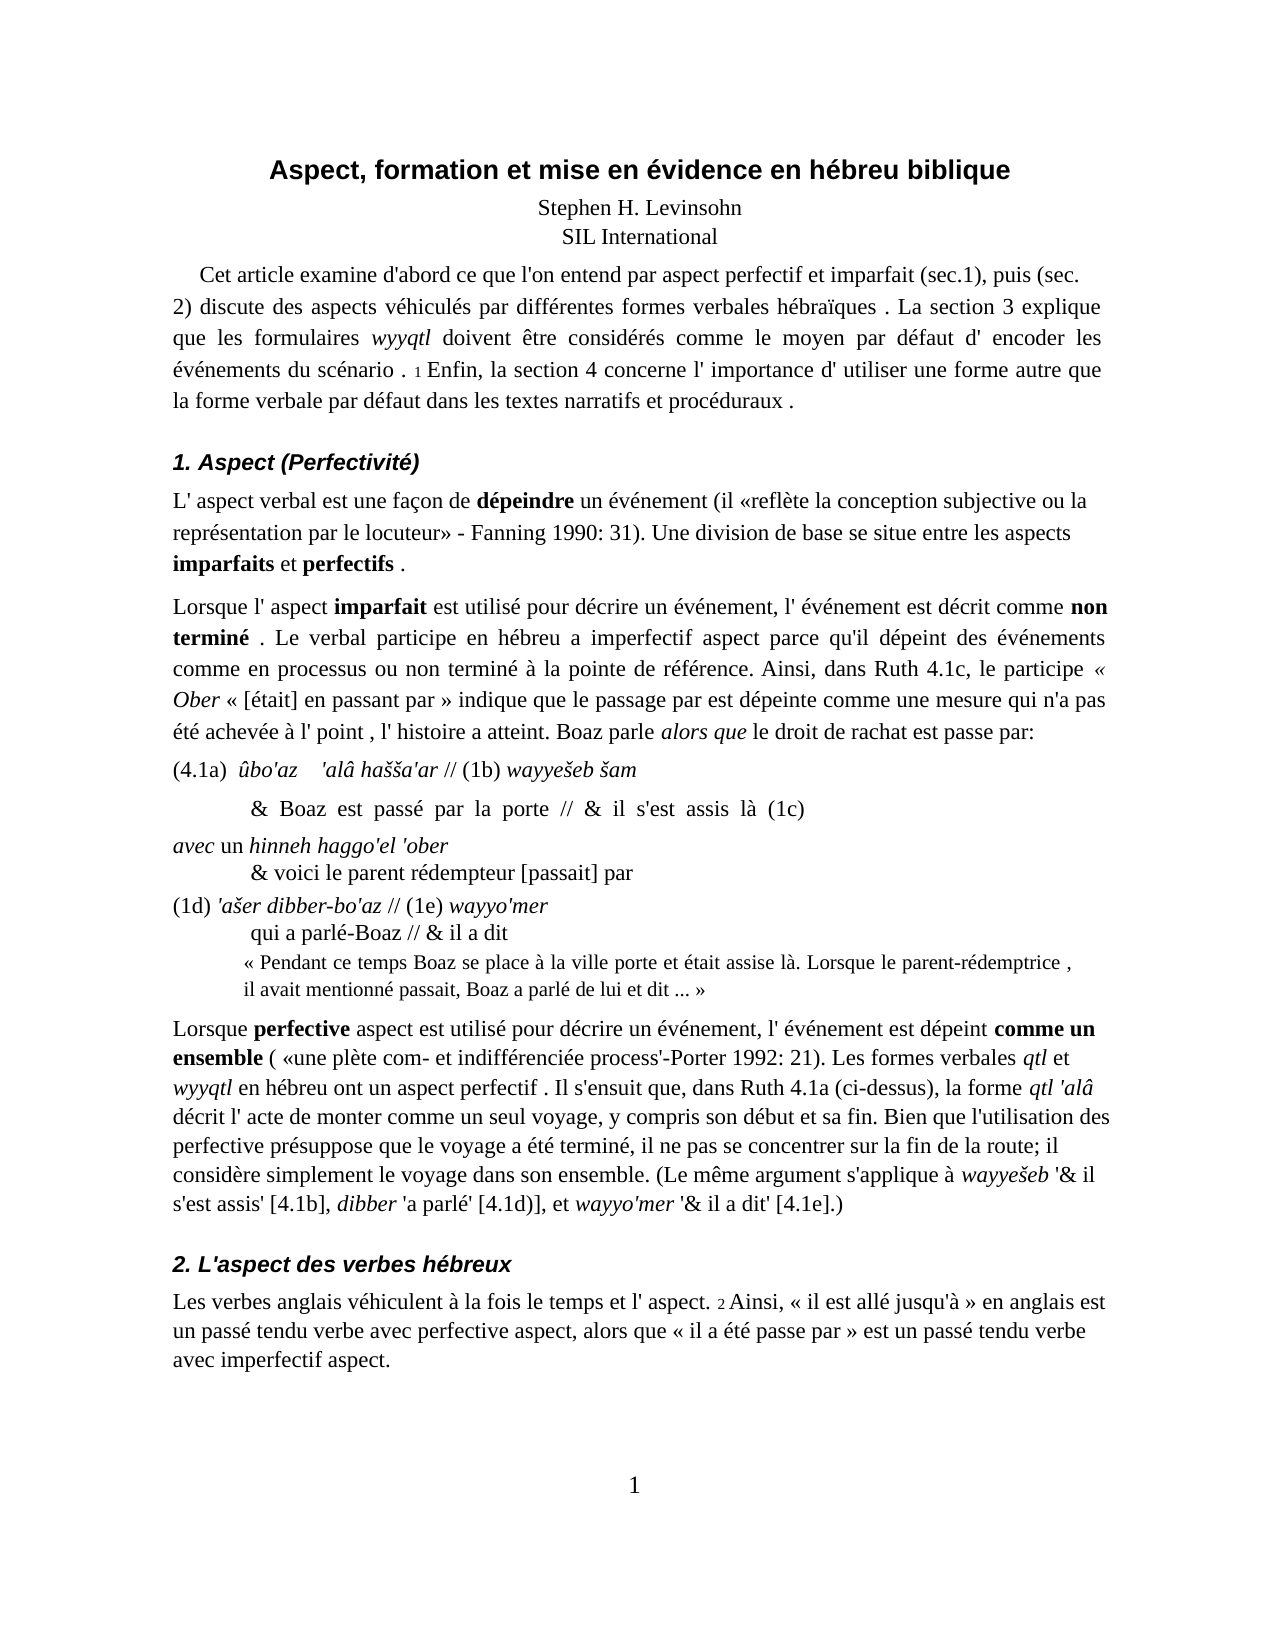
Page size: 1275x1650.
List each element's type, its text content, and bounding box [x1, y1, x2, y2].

text qui a parlé-Boaz // & il a dit [250, 919, 1125, 946]
text 1. Aspect (Perfectivité) [172, 443, 1125, 477]
text Aspect, formation et mise en évidence en hébreu biblique [158, 154, 1122, 185]
text & voici le parent rédempteur [passait] par [250, 859, 1125, 885]
text (1d) 'ašer dibber-bo'az // (1e) wayyo'mer [173, 892, 1125, 918]
text 2. L'aspect des verbes hébreux [172, 1246, 1125, 1279]
text Les verbes anglais véhiculent à la fois le temps et l' aspect. 2 Ainsi, « il est allé jusqu'à » en anglais est un passé tendu verbe avec perfective aspect, alors que « il a été passe par » est un passé tendu verbe avec imperfectif aspect. [173, 1285, 1117, 1372]
text « Pendant ce temps Boaz se place à la ville porte et était assise là. Lorsque le parent-rédemptrice , il avait mentionné passait, Boaz a parlé de lui et dit ... » [243, 947, 1073, 1001]
text & Boaz est passé par la porte // & il s'est assis là (1c) avec un hinneh haggo'el 'ober [173, 784, 806, 859]
text Lorsque perfective aspect est utilisé pour décrire un événement, l' événement est dépeint comme un ensemble ( «une plète com- et indifférenciée process'-Porter 1992: 21). Les formes verbales qtl et wyyqtl en hébreu ont un aspect perfectif . Il s'ensuit que, dans Ruth 4.1a (ci-dessus), la forme qtl 'alâ décrit l' acte de monter comme un seul voyage, y compris son début et sa fin. Bien que l'utilisation des perfective présuppose que le voyage a été terminé, il ne pas se concentrer sur la fin de la route; il considère simplement le voyage dans son ensemble. (Le même argument s'applique à wayyešeb '& il s'est assis' [4.1b], dibber 'a parlé' [4.1d)], et wayyo'mer '& il a dit' [4.1e].) [173, 1012, 1117, 1217]
text (4.1a) ûbo'az 'alâ hašša'ar // (1b) wayyešeb šam [173, 750, 1125, 783]
text L' aspect verbal est une façon de dépeindre un événement (il «reflète la conception subjective ou la représentation par le locuteur» - Fanning 1990: 31). Une division de base se situe entre les aspects imparfaits et perfectifs . [173, 483, 1117, 576]
text 2) discute des aspects véhiculés par différentes formes verbales hébraïques . La section 3 explique que les formulaires wyyqtl doivent être considérés comme le moyen par défaut d' encoder les événements du scénario . 1 Enfin, la section 4 concerne l' importance d' utiliser une forme autre que la forme verbale par défaut dans les textes narratifs et procéduraux . [173, 288, 1103, 413]
text Lorsque l' aspect imparfait est utilisé pour décrire un événement, l' événement est décrit comme non terminé . Le verbal participe en hébreu a imperfectif aspect parce qu'il dépeint des événements comme en processus ou non terminé à la pointe de référence. Ainsi, dans Ruth 4.1c, le participe « Ober « [était] en passant par » indique que le passage par est dépeinte comme une mesure qui n'a pas été achevée à l' point , l' histoire a atteint. Boaz parle alors que le droit de rachat est passe par: [173, 588, 1108, 744]
text Cet article examine d'abord ce que l'on entend par aspect perfectif et imparfait (sec.1), puis (sec. [158, 261, 1122, 288]
text Stephen H. Levinsohn SIL International [521, 191, 758, 249]
